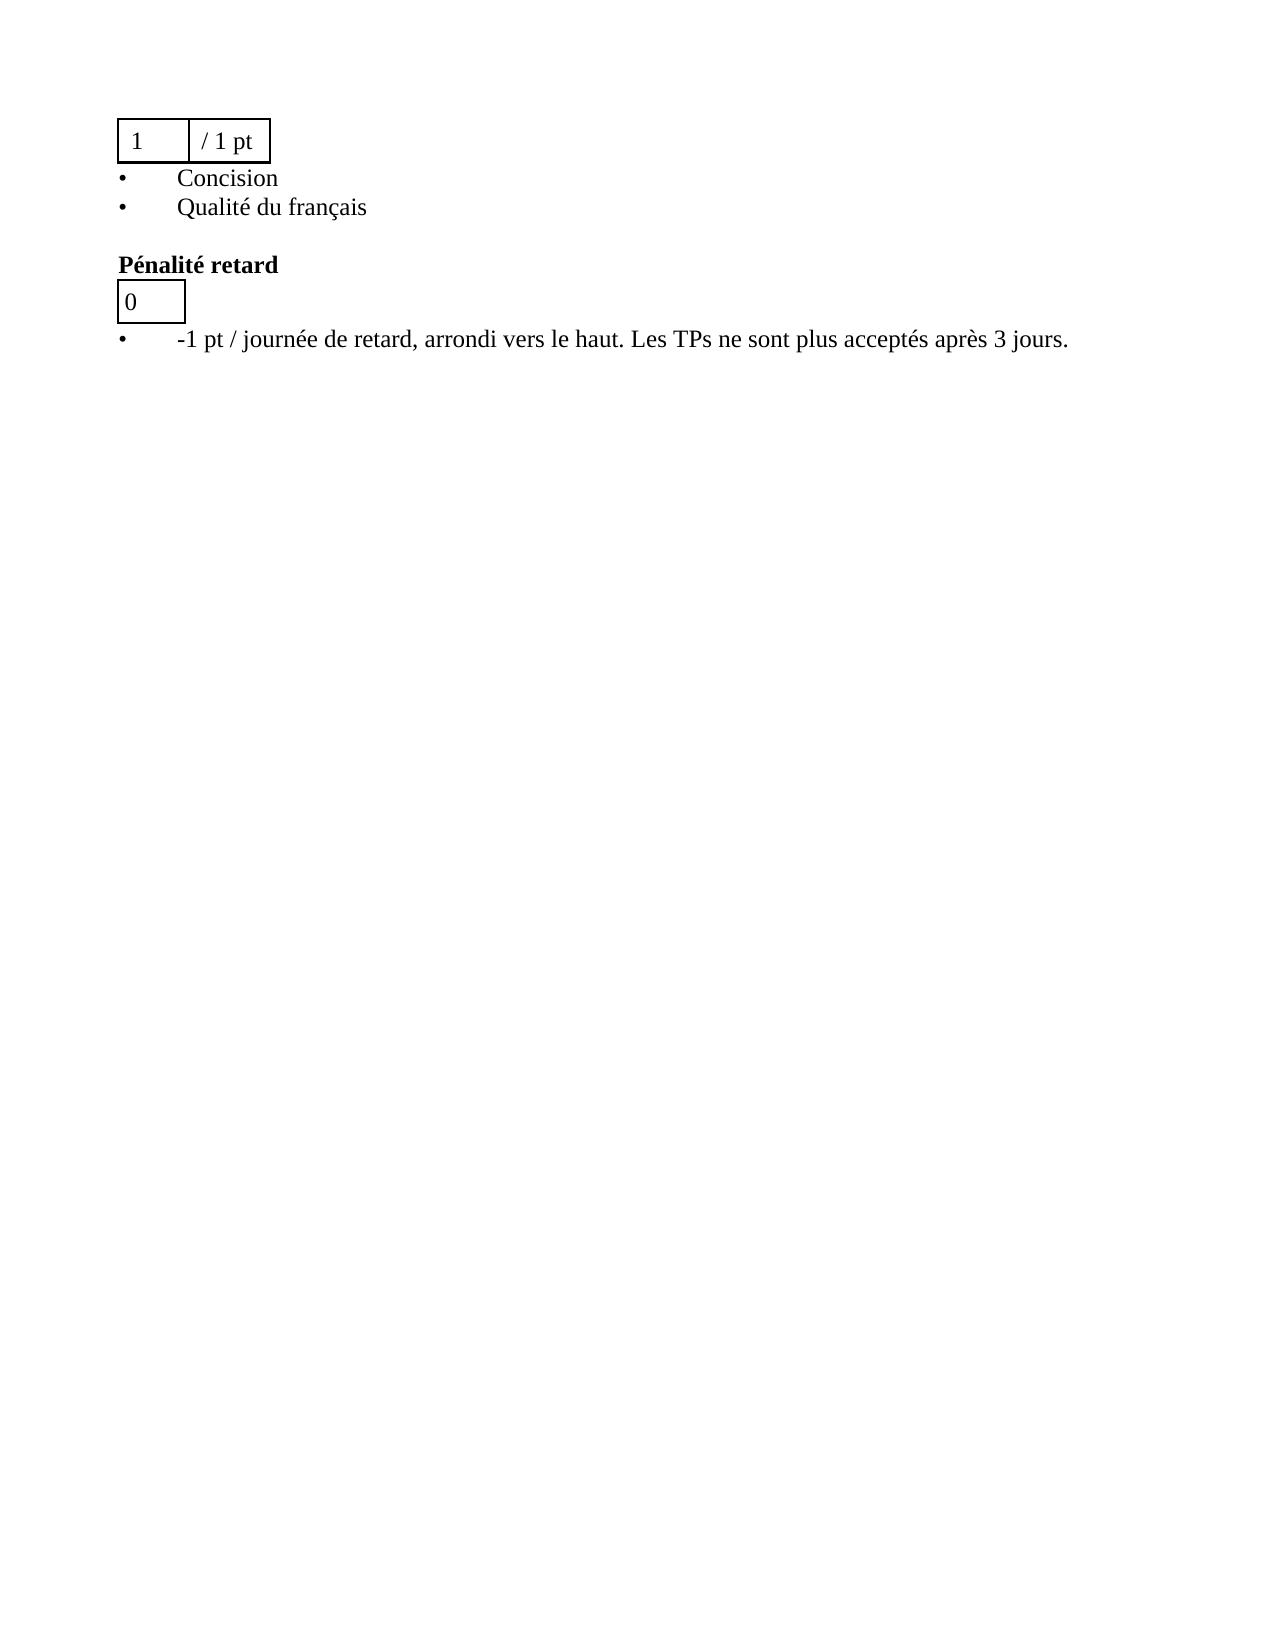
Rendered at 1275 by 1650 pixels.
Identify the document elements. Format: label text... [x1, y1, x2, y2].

text Pénalité retard [118, 250, 1157, 278]
text • Qualité du français [118, 192, 1157, 221]
table_header 0 [119, 281, 184, 322]
table_header 1 [119, 120, 188, 161]
text • -1 pt / journée de retard, arrondi vers le haut. Les TPs ne sont plus acceptés après 3 jours. [118, 324, 1157, 353]
table_header / 1 pt [190, 120, 269, 161]
text • Concision [118, 163, 1157, 192]
